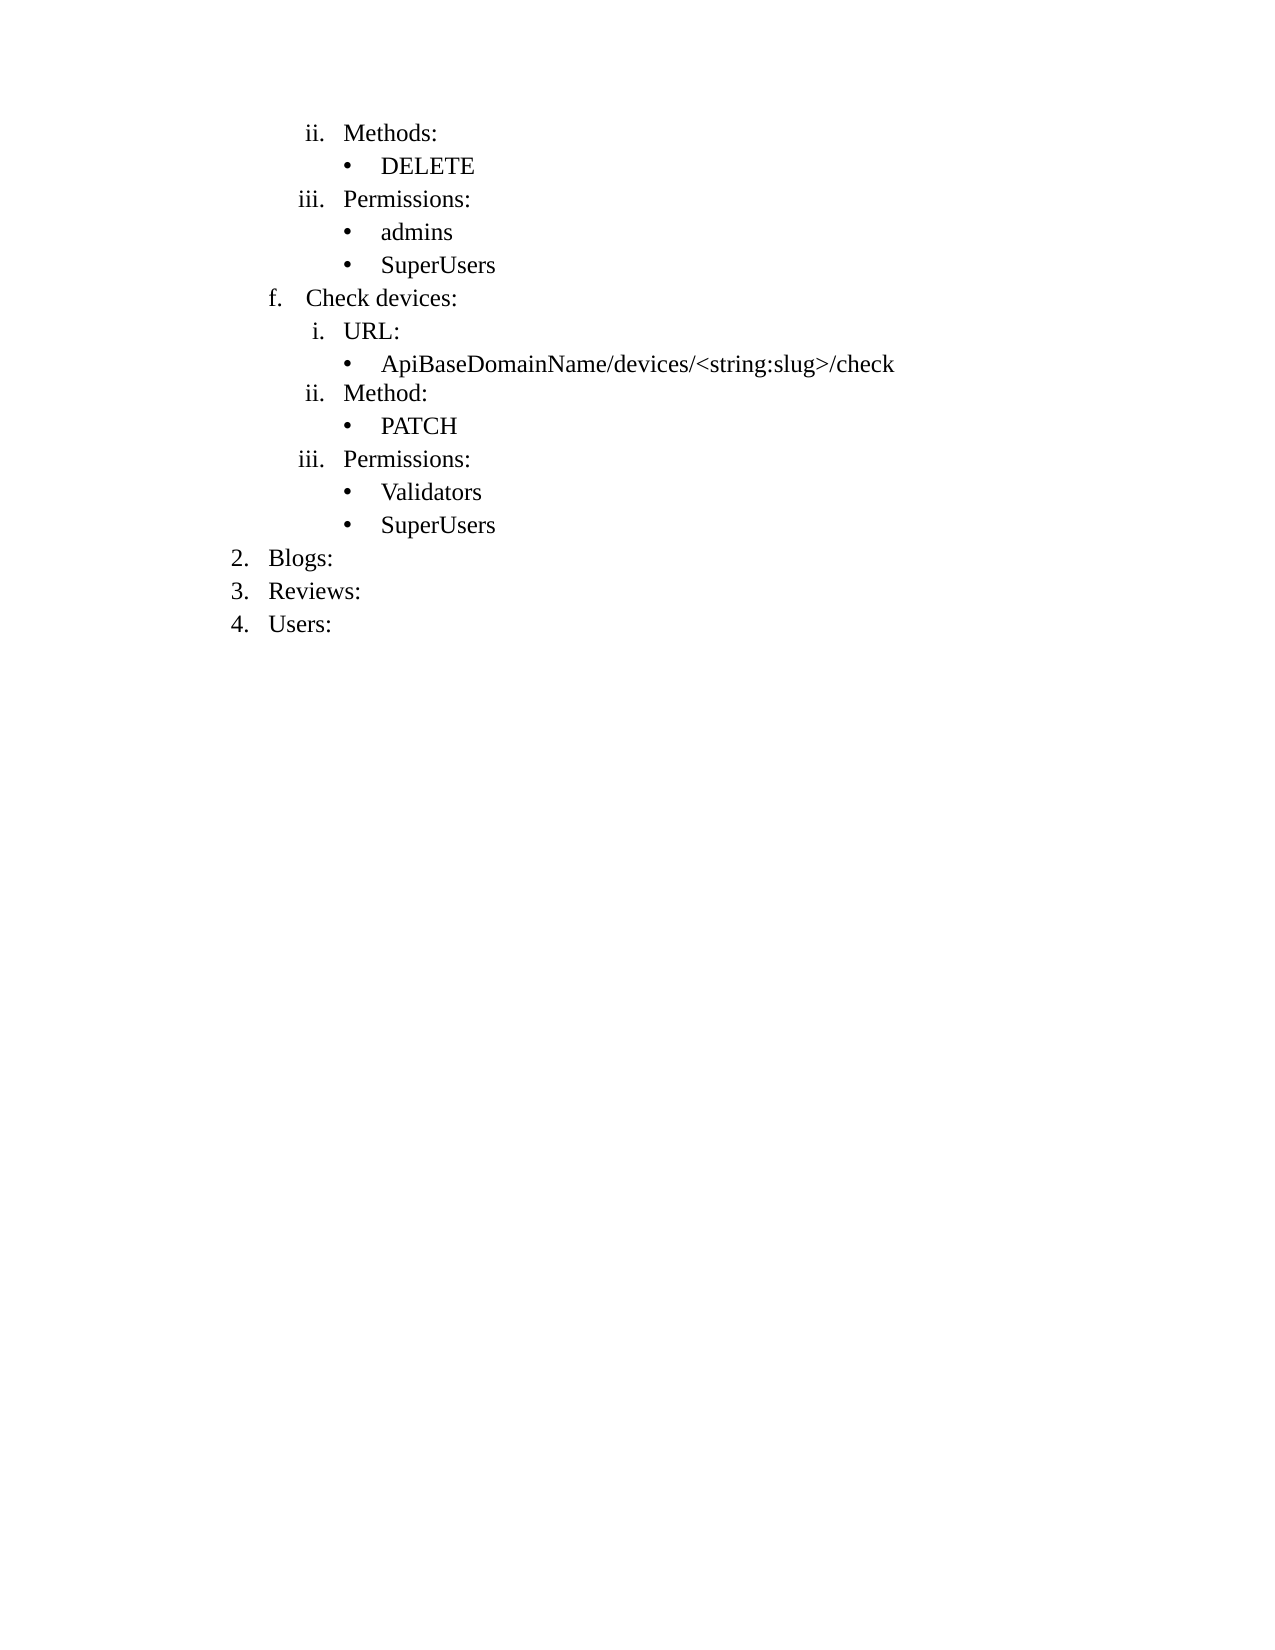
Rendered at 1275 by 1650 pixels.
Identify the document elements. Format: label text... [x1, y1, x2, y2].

list Permissions: [325, 184, 1157, 213]
list Users: [231, 609, 1157, 638]
list Reviews: [231, 576, 1157, 605]
list Methods: [325, 118, 1157, 147]
list Method: [325, 378, 1157, 407]
list DELETE [343, 151, 1157, 180]
list PATCH [343, 411, 1157, 440]
list URL: [325, 316, 1157, 345]
list admins [343, 217, 1157, 246]
list SuperUsers [343, 250, 1157, 279]
list Check devices: [268, 283, 1157, 312]
list Permissions: [325, 444, 1157, 473]
list SuperUsers [343, 510, 1157, 539]
list Blogs: [231, 543, 1157, 572]
list Validators [343, 477, 1157, 506]
list ApiBaseDomainName/devices/<string:slug>/check [343, 349, 1157, 378]
